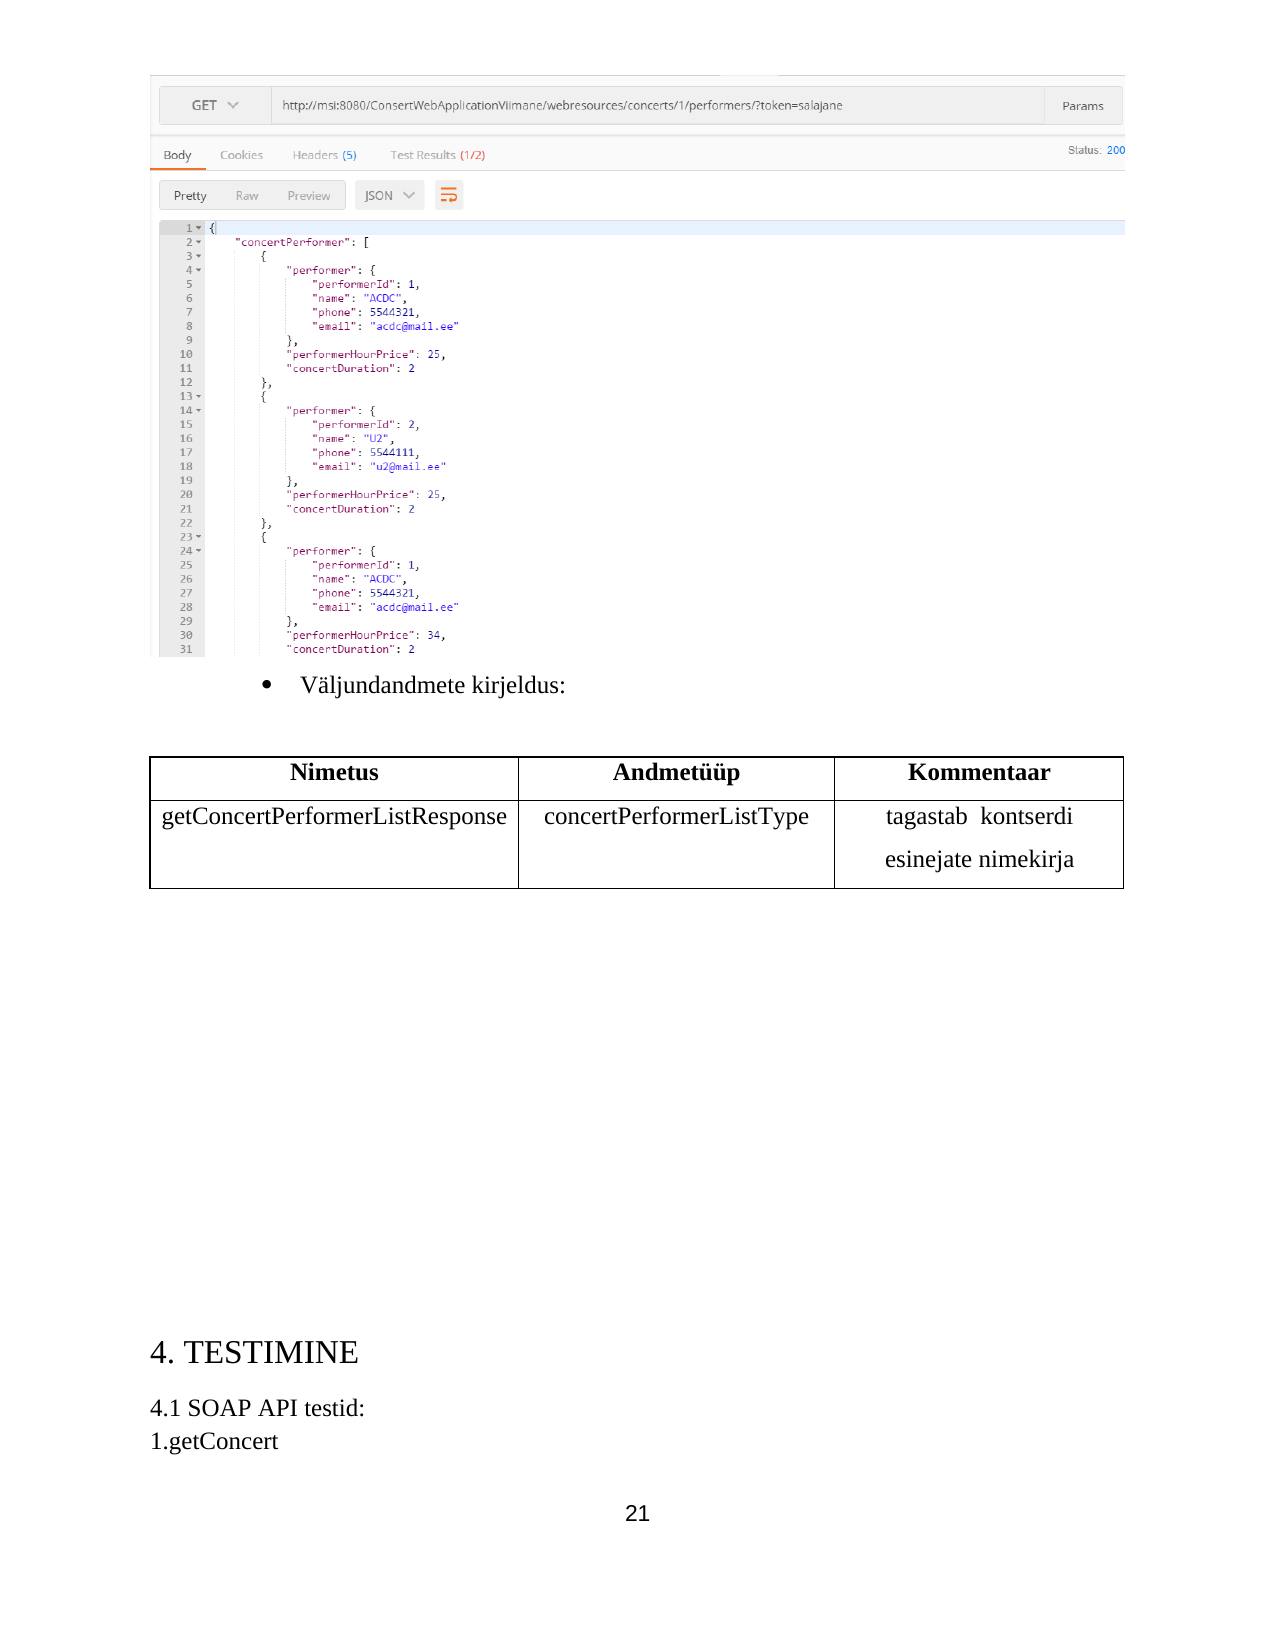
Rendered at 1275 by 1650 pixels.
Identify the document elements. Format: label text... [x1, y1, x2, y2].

table_cell concertPerformerListType [519, 801, 834, 888]
table_cell tagastab kontserdi esinejate nimekirja [835, 801, 1123, 888]
table_header Nimetus [151, 758, 518, 800]
subtitle 4. TESTIMINE [150, 1332, 1125, 1370]
list Väljundandmete kirjeldus: [262, 670, 1125, 699]
table_cell getConcertPerformerListResponse [151, 801, 518, 888]
text 1.getConcert [150, 1426, 1125, 1454]
table_header Kommentaar [835, 758, 1123, 800]
text 4.1 SOAP API testid: [150, 1393, 1125, 1421]
table_header Andmetüüp [519, 758, 834, 800]
